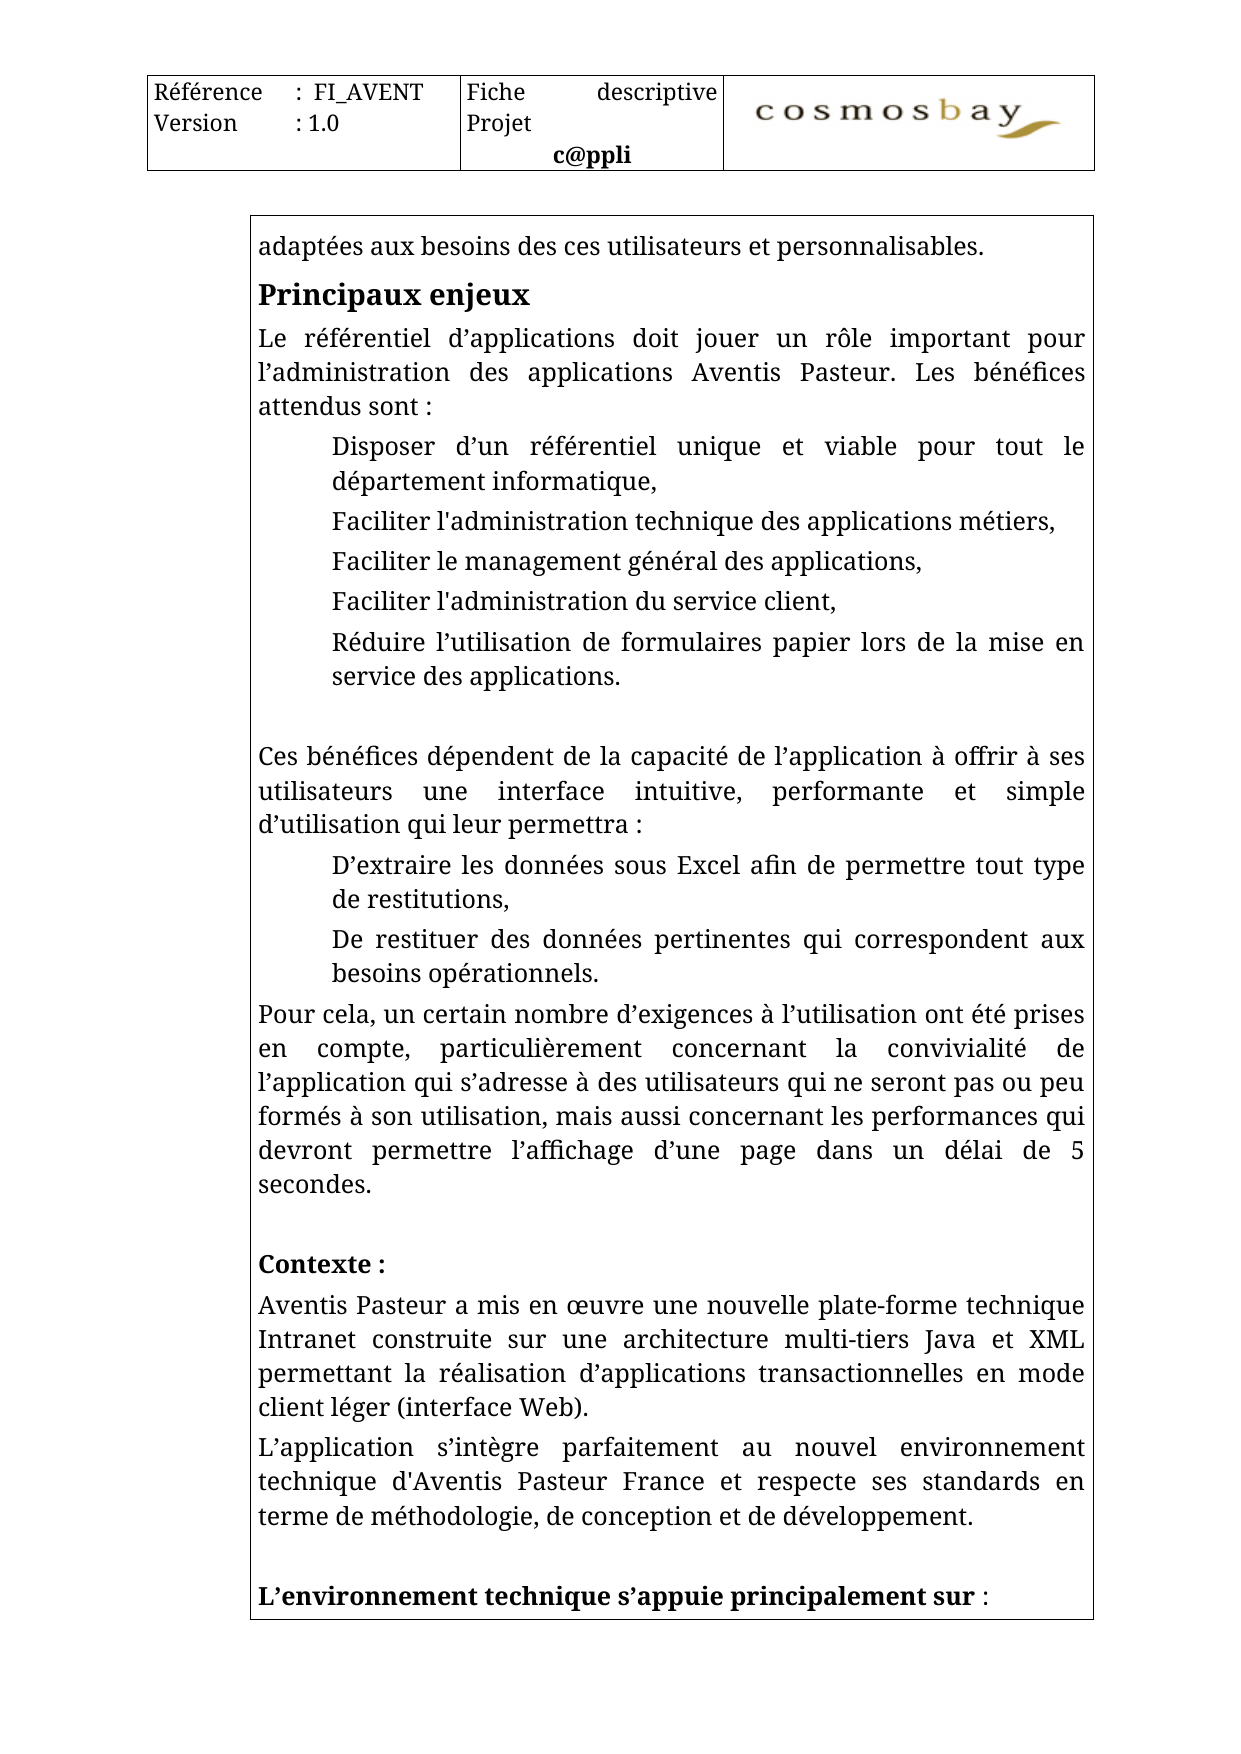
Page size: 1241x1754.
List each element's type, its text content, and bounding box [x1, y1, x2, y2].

table_cell adaptées aux besoins des ces utilisateurs et personnalisables. Principaux enjeux Le référentiel d’applications doit jouer un rôle important pour l’administration des applications Aventis Pasteur. Les bénéfices attendus sont : Disposer d’un référentiel unique et viable pour tout le département informatique, Faciliter l'administration technique des applications métiers, Faciliter le management général des applications, Faciliter l'administration du service client, Réduire l’utilisation de formulaires papier lors de la mise en service des applications. Ces bénéfices dépendent de la capacité de l’application à offrir à ses utilisateurs une interface intuitive, performante et simple d’utilisation qui leur permettra : D’extraire les données sous Excel afin de permettre tout type de restitutions, De restituer des données pertinentes qui correspondent aux besoins opérationnels. Pour cela, un certain nombre d’exigences à l’utilisation ont été prises en compte, particulièrement concernant la convivialité de l’application qui s’adresse à des utilisateurs qui ne seront pas ou peu formés à son utilisation, mais aussi concernant les performances qui devront permettre l’affichage d’une page dans un délai de 5 secondes. Contexte : Aventis Pasteur a mis en œuvre une nouvelle plate-forme technique Intranet construite sur une architecture multi-tiers Java et XML permettant la réalisation d’applications transactionnelles en mode client léger (interface Web). L’application s’intègre parfaitement au nouvel environnement technique d'Aventis Pasteur France et respecte ses standards en terme de méthodologie, de conception et de développement. L’environnement technique s’appuie principalement sur : [251, 216, 1093, 1619]
table_cell [140, 215, 250, 1619]
picture [749, 85, 1069, 143]
